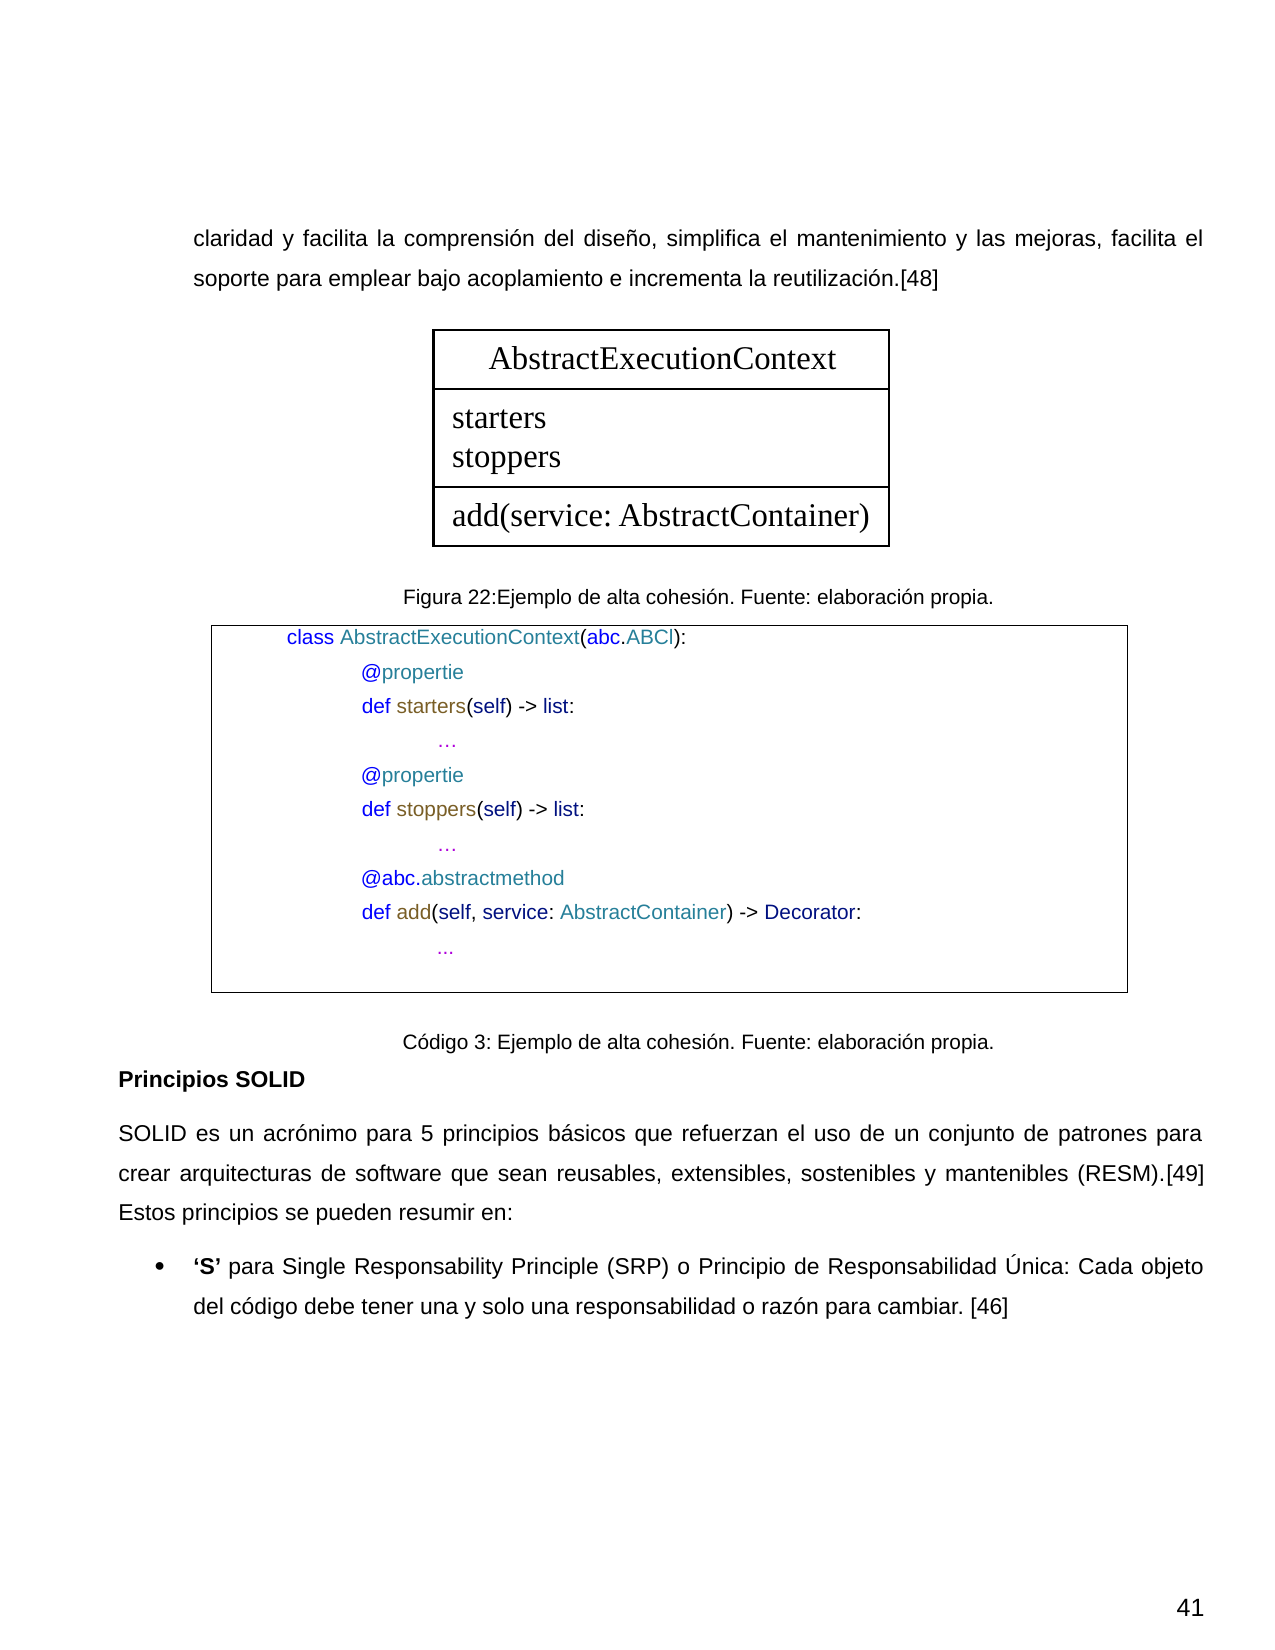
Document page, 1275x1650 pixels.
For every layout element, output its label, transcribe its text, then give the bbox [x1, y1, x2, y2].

list Figura 22:Ejemplo de alta cohesión. Fuente: elaboración propia. [156, 318, 1204, 609]
text Principios SOLID [118, 1066, 1204, 1092]
list ‘S’ para Single Responsability Principle (SRP) o Principio de Responsabilidad Única: Cada objeto del código debe tener una y solo una responsabilidad o razón para cambiar. [46] [156, 1253, 1204, 1319]
text SOLID es un acrónimo para 5 principios básicos que refuerzan el uso de un conjunto de patrones para crear arquitecturas de software que sean reusables, extensibles, sostenibles y mantenibles (RESM).[49] Estos principios se pueden resumir en: [118, 1120, 1204, 1225]
list Código 3: Ejemplo de alta cohesión. Fuente: elaboración propia. [156, 622, 1204, 1053]
list claridad y facilita la comprensión del diseño, simplifica el mantenimiento y las mejoras, facilita el soporte para emplear bajo acoplamiento e incrementa la reutilización.[48] [156, 225, 1204, 291]
